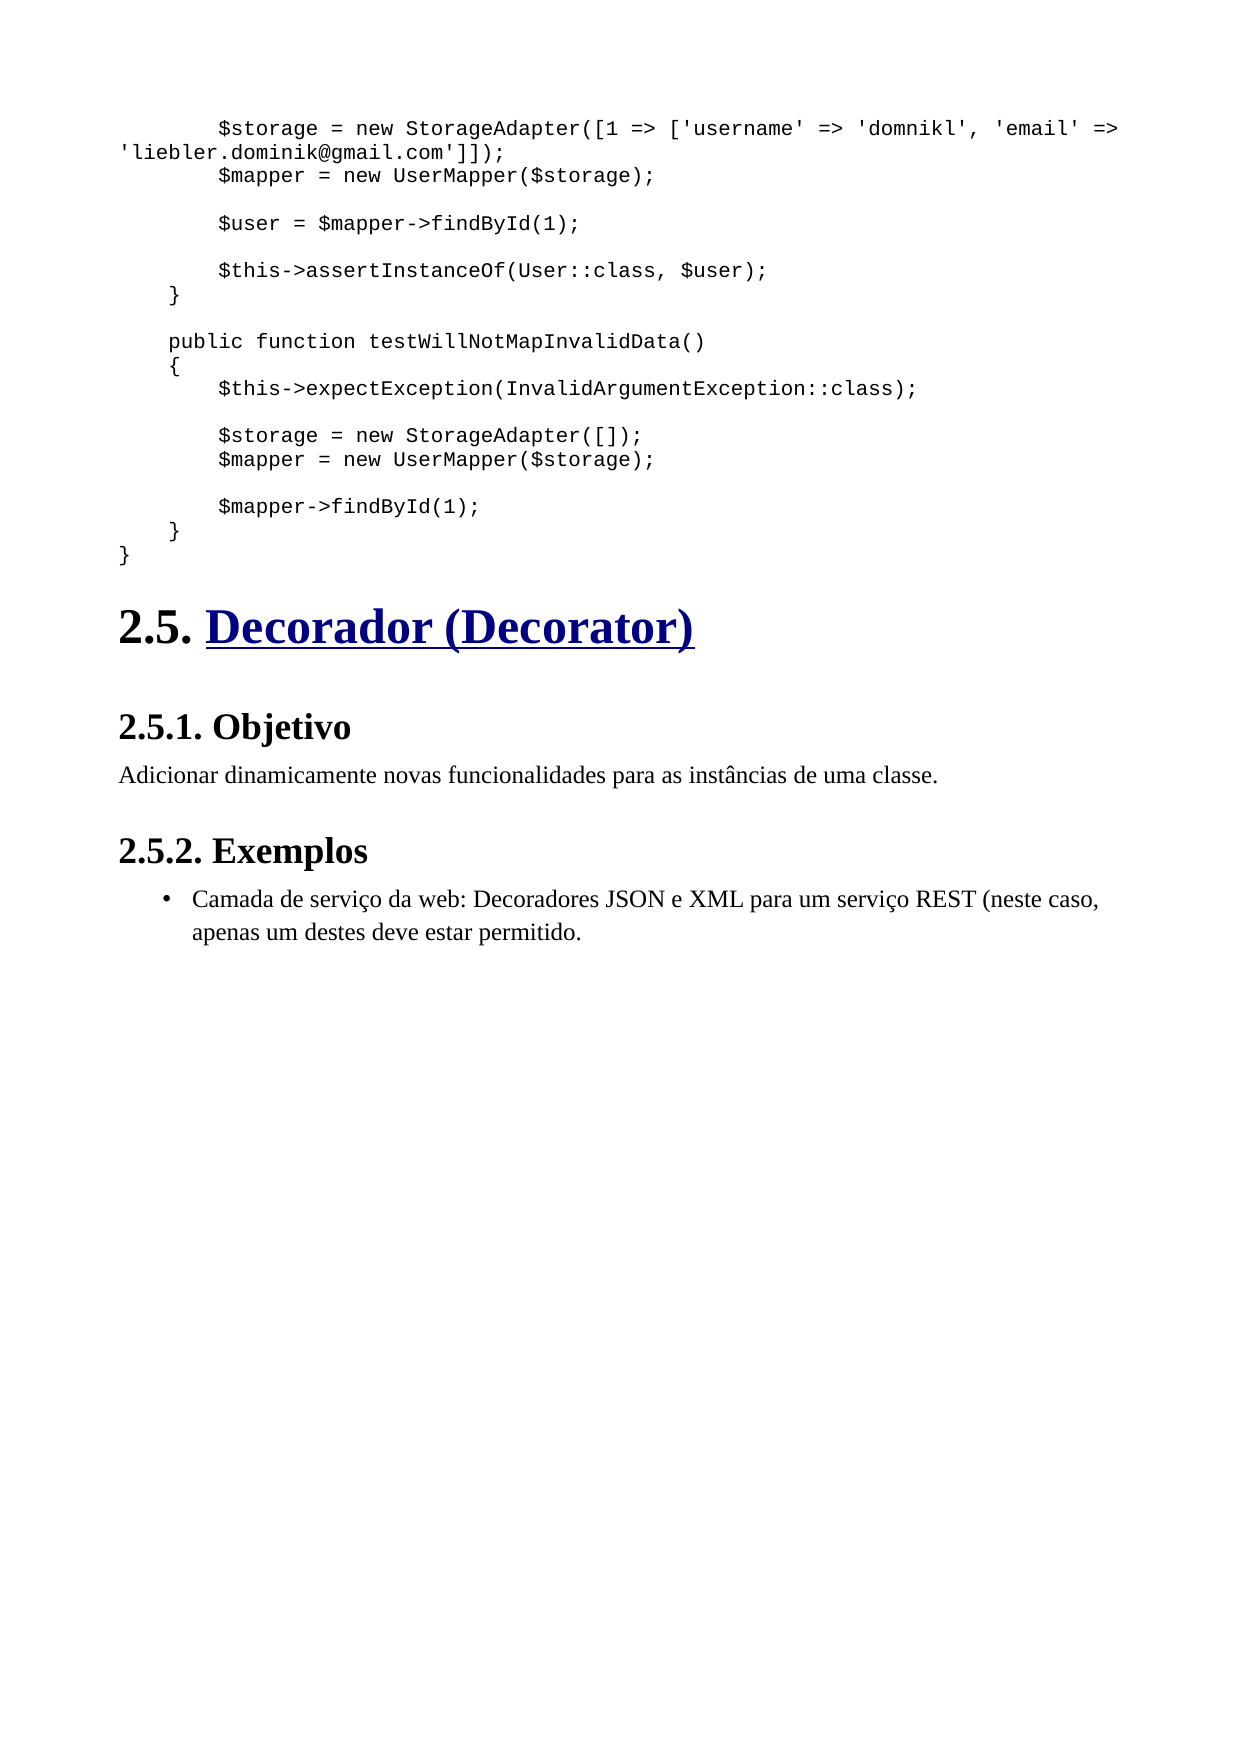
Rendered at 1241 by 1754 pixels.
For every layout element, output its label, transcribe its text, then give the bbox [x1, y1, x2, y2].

subtitle 2.5.2. Exemplos [118, 829, 1122, 872]
text { [118, 354, 1122, 378]
text $mapper->findById(1); [118, 496, 1122, 520]
text $storage = new StorageAdapter([1 => ['username' => 'domnikl', 'email' => 'liebler.dominik@gmail.com']]); [118, 118, 1122, 165]
text $mapper = new UserMapper($storage); [118, 165, 1122, 189]
text } [118, 284, 1122, 307]
subtitle 2.5.1. Objetivo [118, 705, 1122, 748]
list Camada de serviço da web: Decoradores JSON e XML para um serviço REST (neste caso, apenas um destes deve estar permitido. [162, 884, 1122, 946]
text $this->expectException(InvalidArgumentException::class); [118, 378, 1122, 402]
text public function testWillNotMapInvalidData() [118, 331, 1122, 354]
text $user = $mapper->findById(1); [118, 213, 1122, 236]
text } [118, 520, 1122, 544]
subtitle 2.5. Decorador (Decorator) [118, 597, 1122, 654]
text $this->assertInstanceOf(User::class, $user); [118, 260, 1122, 284]
text Adicionar dinamicamente novas funcionalidades para as instâncias de uma classe. [118, 760, 1122, 789]
text } [118, 544, 1122, 567]
text $mapper = new UserMapper($storage); [118, 449, 1122, 473]
text $storage = new StorageAdapter([]); [118, 426, 1122, 449]
